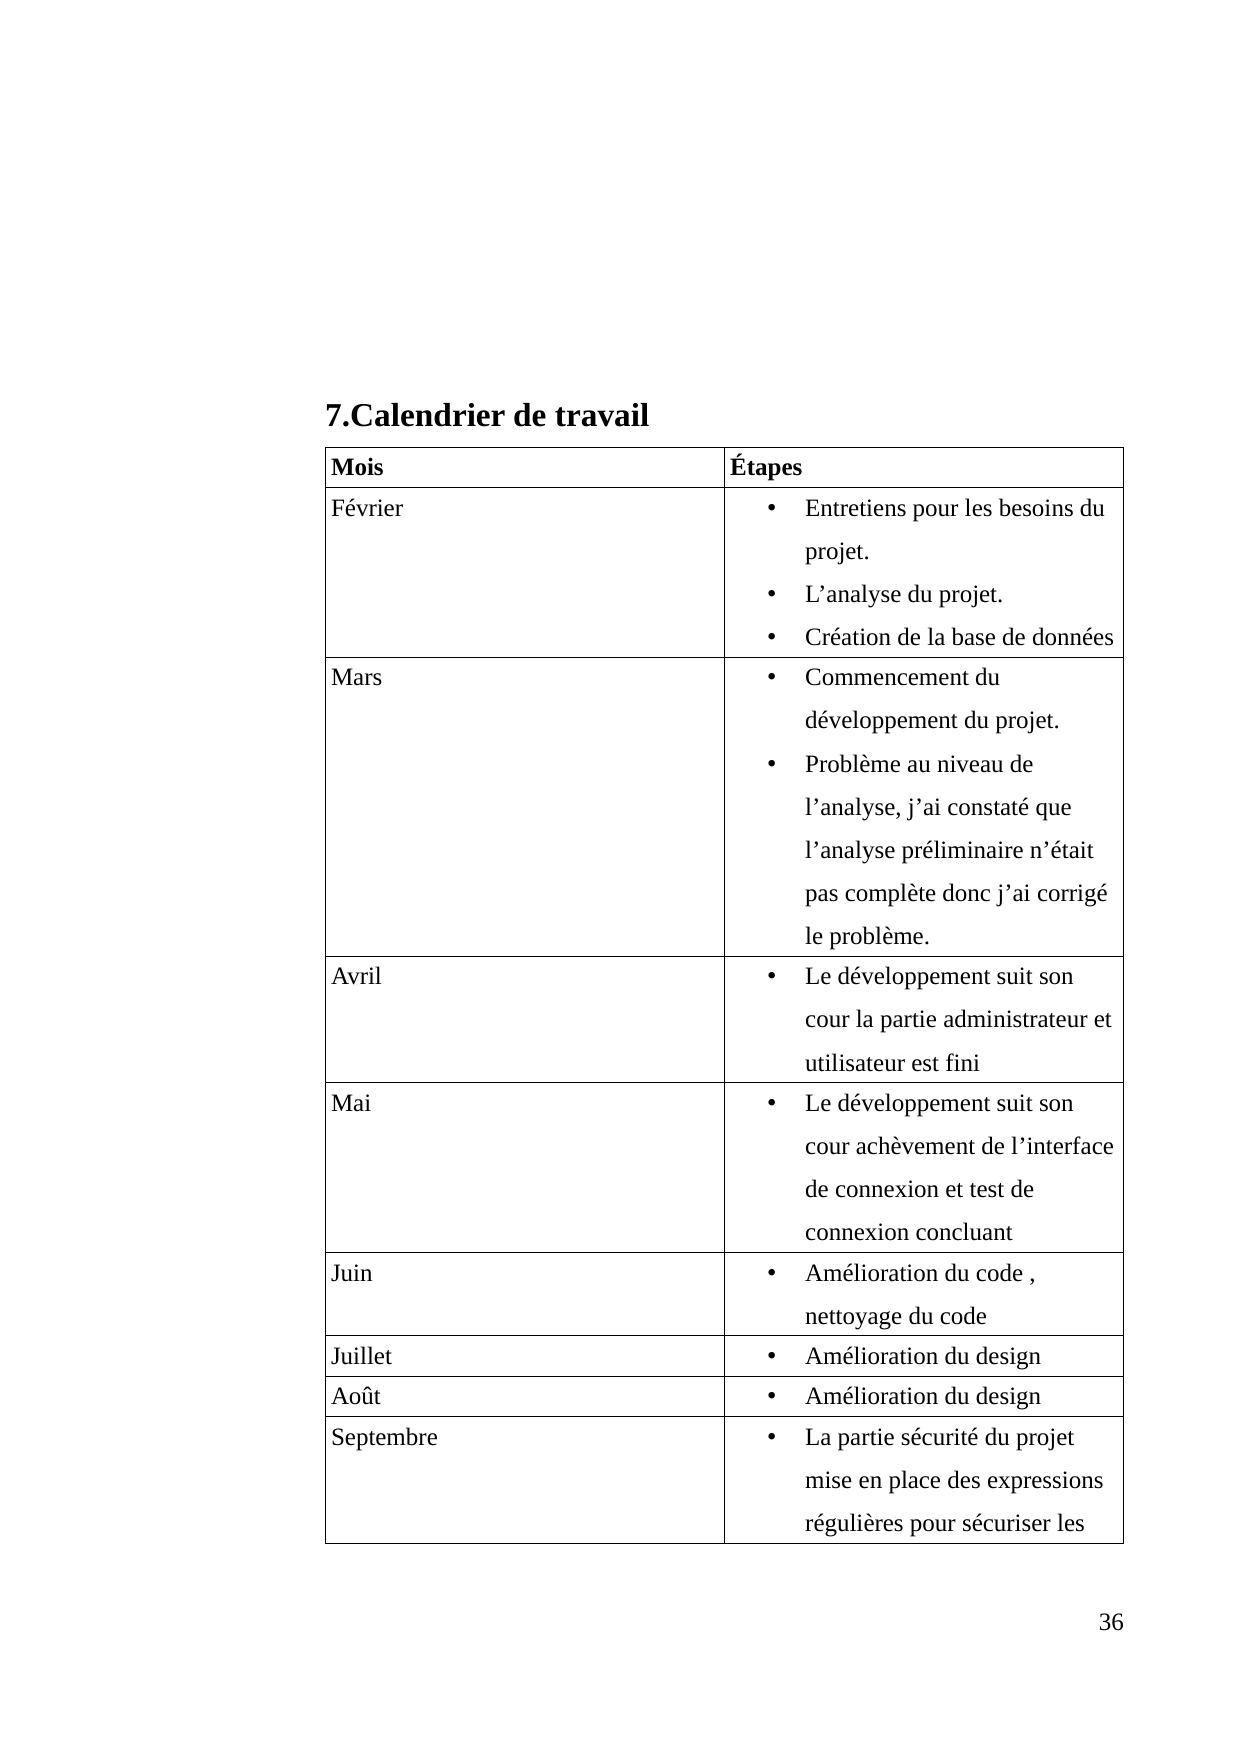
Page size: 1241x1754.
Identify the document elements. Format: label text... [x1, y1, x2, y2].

table_cell Septembre [326, 1417, 724, 1542]
table_cell Février [326, 488, 724, 657]
table_cell Amélioration du design [725, 1377, 1123, 1416]
table_cell Août [326, 1377, 724, 1416]
table_cell Le développement suit son cour la partie administrateur et utilisateur est fini [725, 957, 1123, 1082]
table_cell Juillet [326, 1336, 724, 1376]
subtitle 7.Calendrier de travail [325, 396, 1123, 434]
table_cell Commencement du développement du projet. Problème au niveau de l’analyse, j’ai constaté que l’analyse préliminaire n’était pas complète donc j’ai corrigé le problème. [725, 658, 1123, 956]
table_cell Avril [326, 957, 724, 1082]
table_cell Mars [326, 658, 724, 956]
table_cell Le développement suit son cour achèvement de l’interface de connexion et test de connexion concluant [725, 1083, 1123, 1252]
table_cell Amélioration du design [725, 1336, 1123, 1376]
table_cell La partie sécurité du projet mise en place des expressions régulières pour sécuriser les [725, 1417, 1123, 1542]
table_cell Amélioration du code , nettoyage du code [725, 1253, 1123, 1335]
table_cell Juin [326, 1253, 724, 1335]
table_header Mois [326, 448, 724, 487]
table_cell Entretiens pour les besoins du projet. L’analyse du projet. Création de la base de données [725, 488, 1123, 657]
table_cell Mai [326, 1083, 724, 1252]
table_header Étapes [725, 448, 1123, 487]
